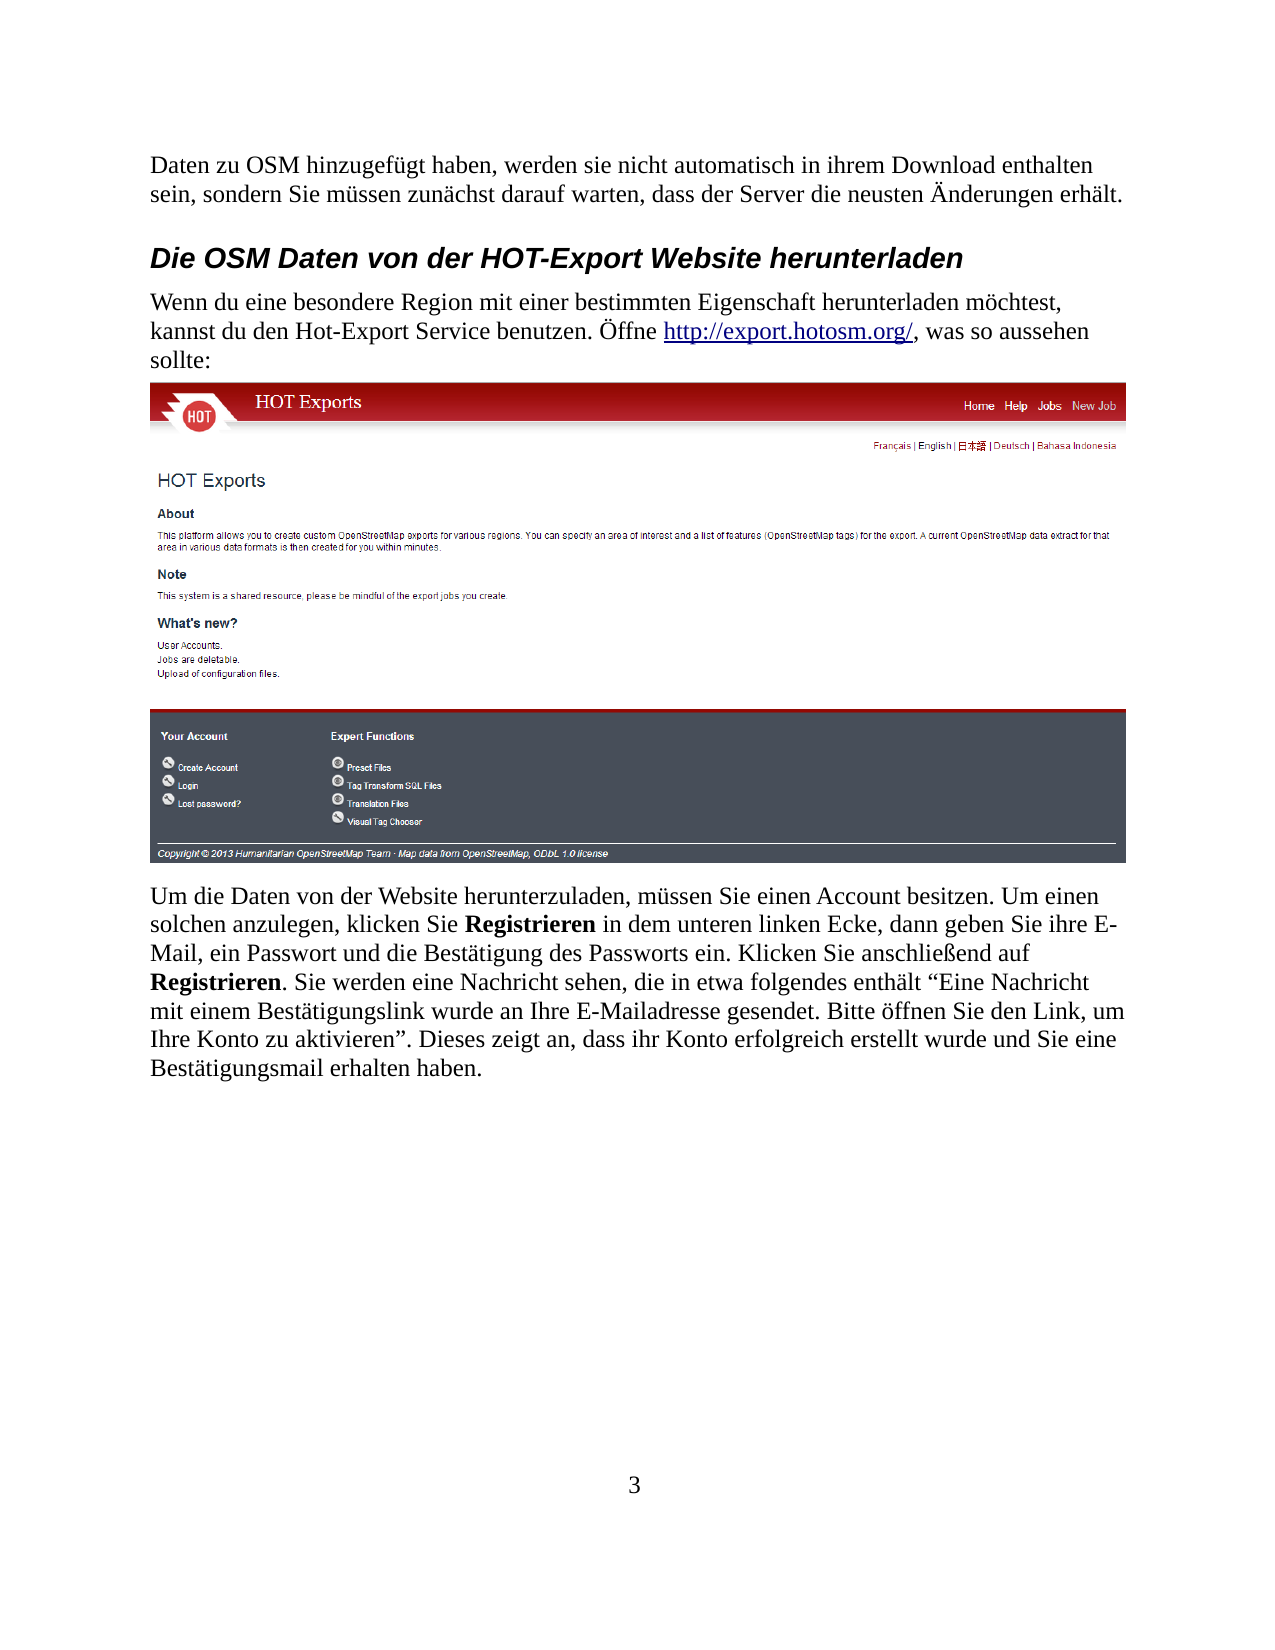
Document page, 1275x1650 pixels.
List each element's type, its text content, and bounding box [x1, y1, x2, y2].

text Daten zu OSM hinzugefügt haben, werden sie nicht automatisch in ihrem Download enthalten sein, sondern Sie müssen zunächst darauf warten, dass der Server die neusten Änderungen erhält. [150, 150, 1125, 207]
text Um die Daten von der Website herunterzuladen, müssen Sie einen Account besitzen. Um einen solchen anzulegen, klicken Sie Registrieren in dem unteren linken Ecke, dann geben Sie ihre E-Mail, ein Passwort und die Bestätigung des Passworts ein. Klicken Sie anschließend auf Registrieren. Sie werden eine Nachricht sehen, die in etwa folgendes enthält “Eine Nachricht mit einem Bestätigungslink wurde an Ihre E-Mailadresse gesendet. Bitte öffnen Sie den Link, um Ihre Konto zu aktivieren”. Dieses zeigt an, dass ihr Konto erfolgreich erstellt wurde und Sie eine Bestätigungsmail erhalten haben. [150, 881, 1125, 1082]
text Wenn du eine besondere Region mit einer bestimmten Eigenschaft herunterladen möchtest, kannst du den Hot-Export Service benutzen. Öffne http://export.hotosm.org/, was so aussehen sollte: [150, 287, 1125, 374]
picture [150, 382, 1126, 863]
subtitle Die OSM Daten von der HOT-Export Website herunterladen [150, 241, 1125, 275]
